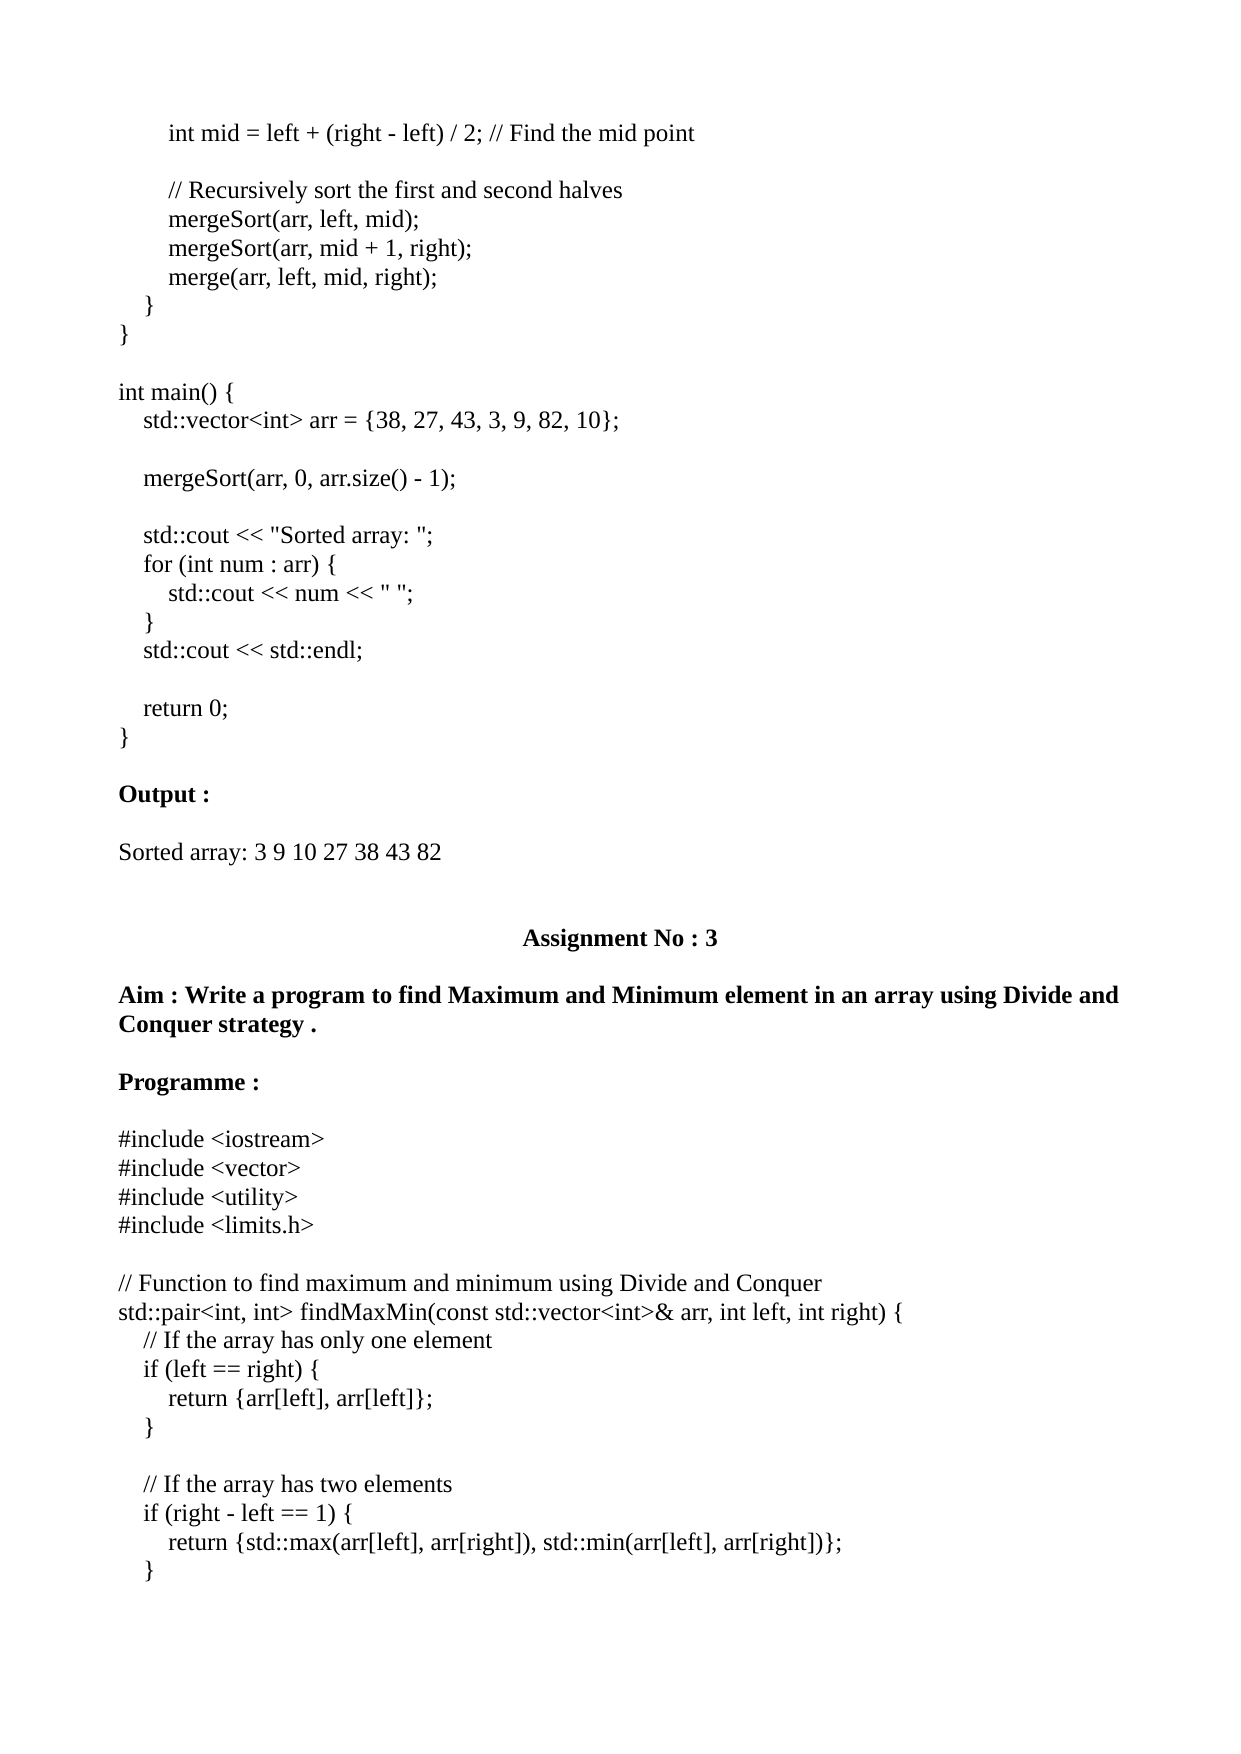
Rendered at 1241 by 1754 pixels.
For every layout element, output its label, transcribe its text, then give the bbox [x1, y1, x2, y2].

text } [118, 319, 1122, 348]
text } [118, 1412, 1122, 1441]
text Output : [118, 779, 1122, 808]
text std::pair<int, int> findMaxMin(const std::vector<int>& arr, int left, int right) { [118, 1297, 1122, 1326]
text #include <iostream> [118, 1124, 1122, 1153]
text #include <vector> [118, 1153, 1122, 1182]
text } [118, 291, 1122, 319]
text merge(arr, left, mid, right); [118, 262, 1122, 291]
text Sorted array: 3 9 10 27 38 43 82 [118, 837, 1122, 866]
text std::vector<int> arr = {38, 27, 43, 3, 9, 82, 10}; [118, 406, 1122, 434]
text mergeSort(arr, 0, arr.size() - 1); [118, 463, 1122, 492]
text // Recursively sort the first and second halves [118, 176, 1122, 204]
text Programme : [118, 1067, 1122, 1096]
text Assignment No : 3 [118, 923, 1122, 952]
text } [118, 722, 1122, 751]
text mergeSort(arr, mid + 1, right); [118, 233, 1122, 262]
text // If the array has two elements [118, 1469, 1122, 1498]
text #include <limits.h> [118, 1211, 1122, 1239]
text if (left == right) { [118, 1354, 1122, 1383]
text // Function to find maximum and minimum using Divide and Conquer [118, 1268, 1122, 1297]
text #include <utility> [118, 1182, 1122, 1211]
text int mid = left + (right - left) / 2; // Find the mid point [118, 118, 1122, 147]
text int main() { [118, 377, 1122, 406]
text Conquer strategy . [118, 1009, 1122, 1038]
text std::cout << std::endl; [118, 636, 1122, 664]
text return 0; [118, 693, 1122, 722]
text Aim : Write a program to find Maximum and Minimum element in an array using Divide and [118, 981, 1122, 1009]
text } [118, 1556, 1122, 1584]
text mergeSort(arr, left, mid); [118, 204, 1122, 233]
text for (int num : arr) { [118, 549, 1122, 578]
text std::cout << num << " "; [118, 578, 1122, 607]
text return {arr[left], arr[left]}; [118, 1383, 1122, 1412]
text return {std::max(arr[left], arr[right]), std::min(arr[left], arr[right])}; [118, 1527, 1122, 1556]
text std::cout << "Sorted array: "; [118, 521, 1122, 549]
text } [118, 607, 1122, 636]
text // If the array has only one element [118, 1326, 1122, 1354]
text if (right - left == 1) { [118, 1498, 1122, 1527]
